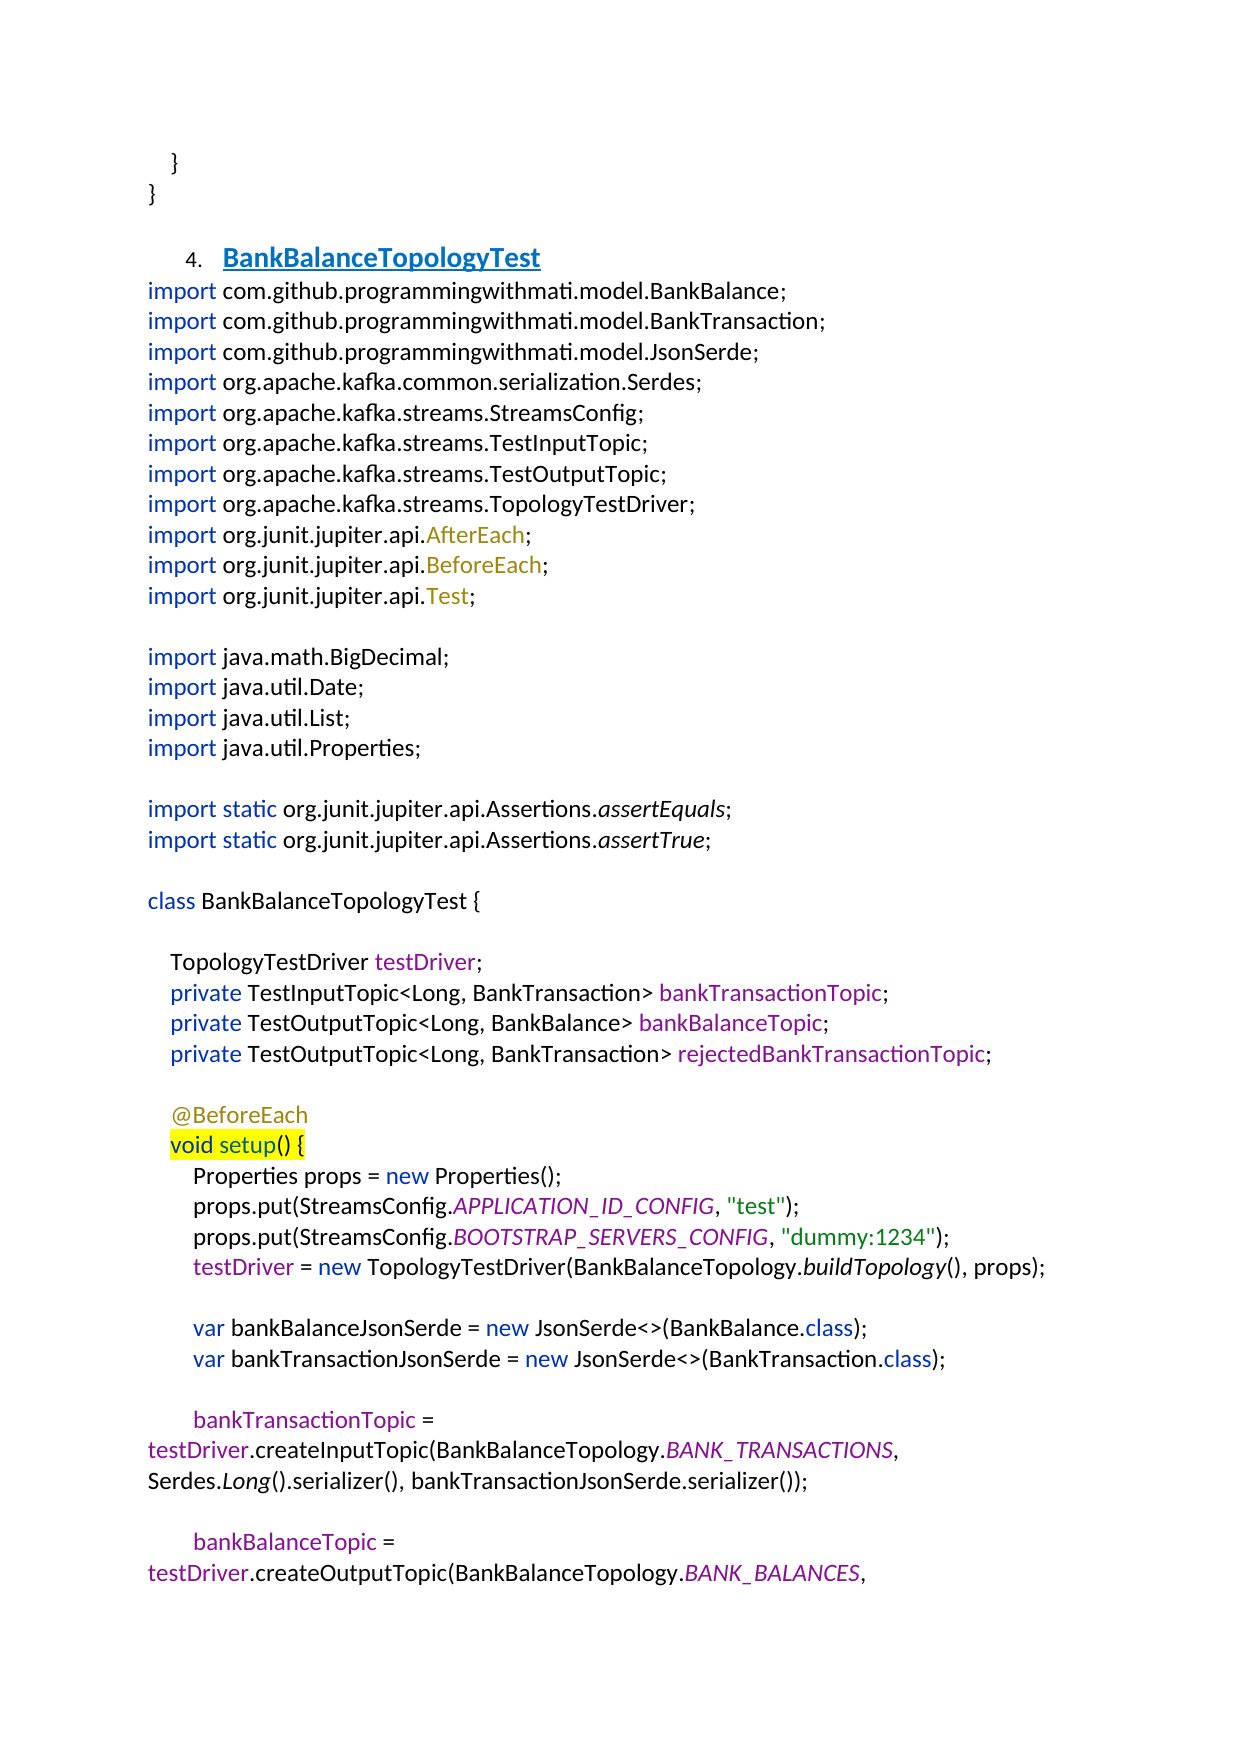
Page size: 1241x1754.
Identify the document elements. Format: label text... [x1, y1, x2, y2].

text import com.github.programmingwithmati.model.BankBalance; import com.github.programmingwithmati.model.BankTransaction; import com.github.programmingwithmati.model.JsonSerde; import org.apache.kafka.common.serialization.Serdes; import org.apache.kafka.streams.StreamsConfig; import org.apache.kafka.streams.TestInputTopic; import org.apache.kafka.streams.TestOutputTopic; import org.apache.kafka.streams.TopologyTestDriver; import org.junit.jupiter.api.AfterEach; import org.junit.jupiter.api.BeforeEach; import org.junit.jupiter.api.Test; import java.math.BigDecimal; import java.util.Date; import java.util.List; import java.util.Properties; import static org.junit.jupiter.api.Assertions.assertEquals; import static org.junit.jupiter.api.Assertions.assertTrue; class BankBalanceTopologyTest { TopologyTestDriver testDriver; private TestInputTopic<Long, BankTransaction> bankTransactionTopic; private TestOutputTopic<Long, BankBalance> bankBalanceTopic; private TestOutputTopic<Long, BankTransaction> rejectedBankTransactionTopic; @BeforeEach void setup() { Properties props = new Properties(); props.put(StreamsConfig.APPLICATION_ID_CONFIG, "test"); props.put(StreamsConfig.BOOTSTRAP_SERVERS_CONFIG, "dummy:1234"); testDriver = new TopologyTestDriver(BankBalanceTopology.buildTopology(), props); var bankBalanceJsonSerde = new JsonSerde<>(BankBalance.class); var bankTransactionJsonSerde = new JsonSerde<>(BankTransaction.class); bankTransactionTopic = testDriver.createInputTopic(BankBalanceTopology.BANK_TRANSACTIONS, Serdes.Long().serializer(), bankTransactionJsonSerde.serializer()); bankBalanceTopic = testDriver.createOutputTopic(BankBalanceTopology.BANK_BALANCES, [148, 275, 1093, 1587]
list BankBalanceTopologyTest [185, 239, 1093, 275]
text } } [148, 148, 1093, 209]
